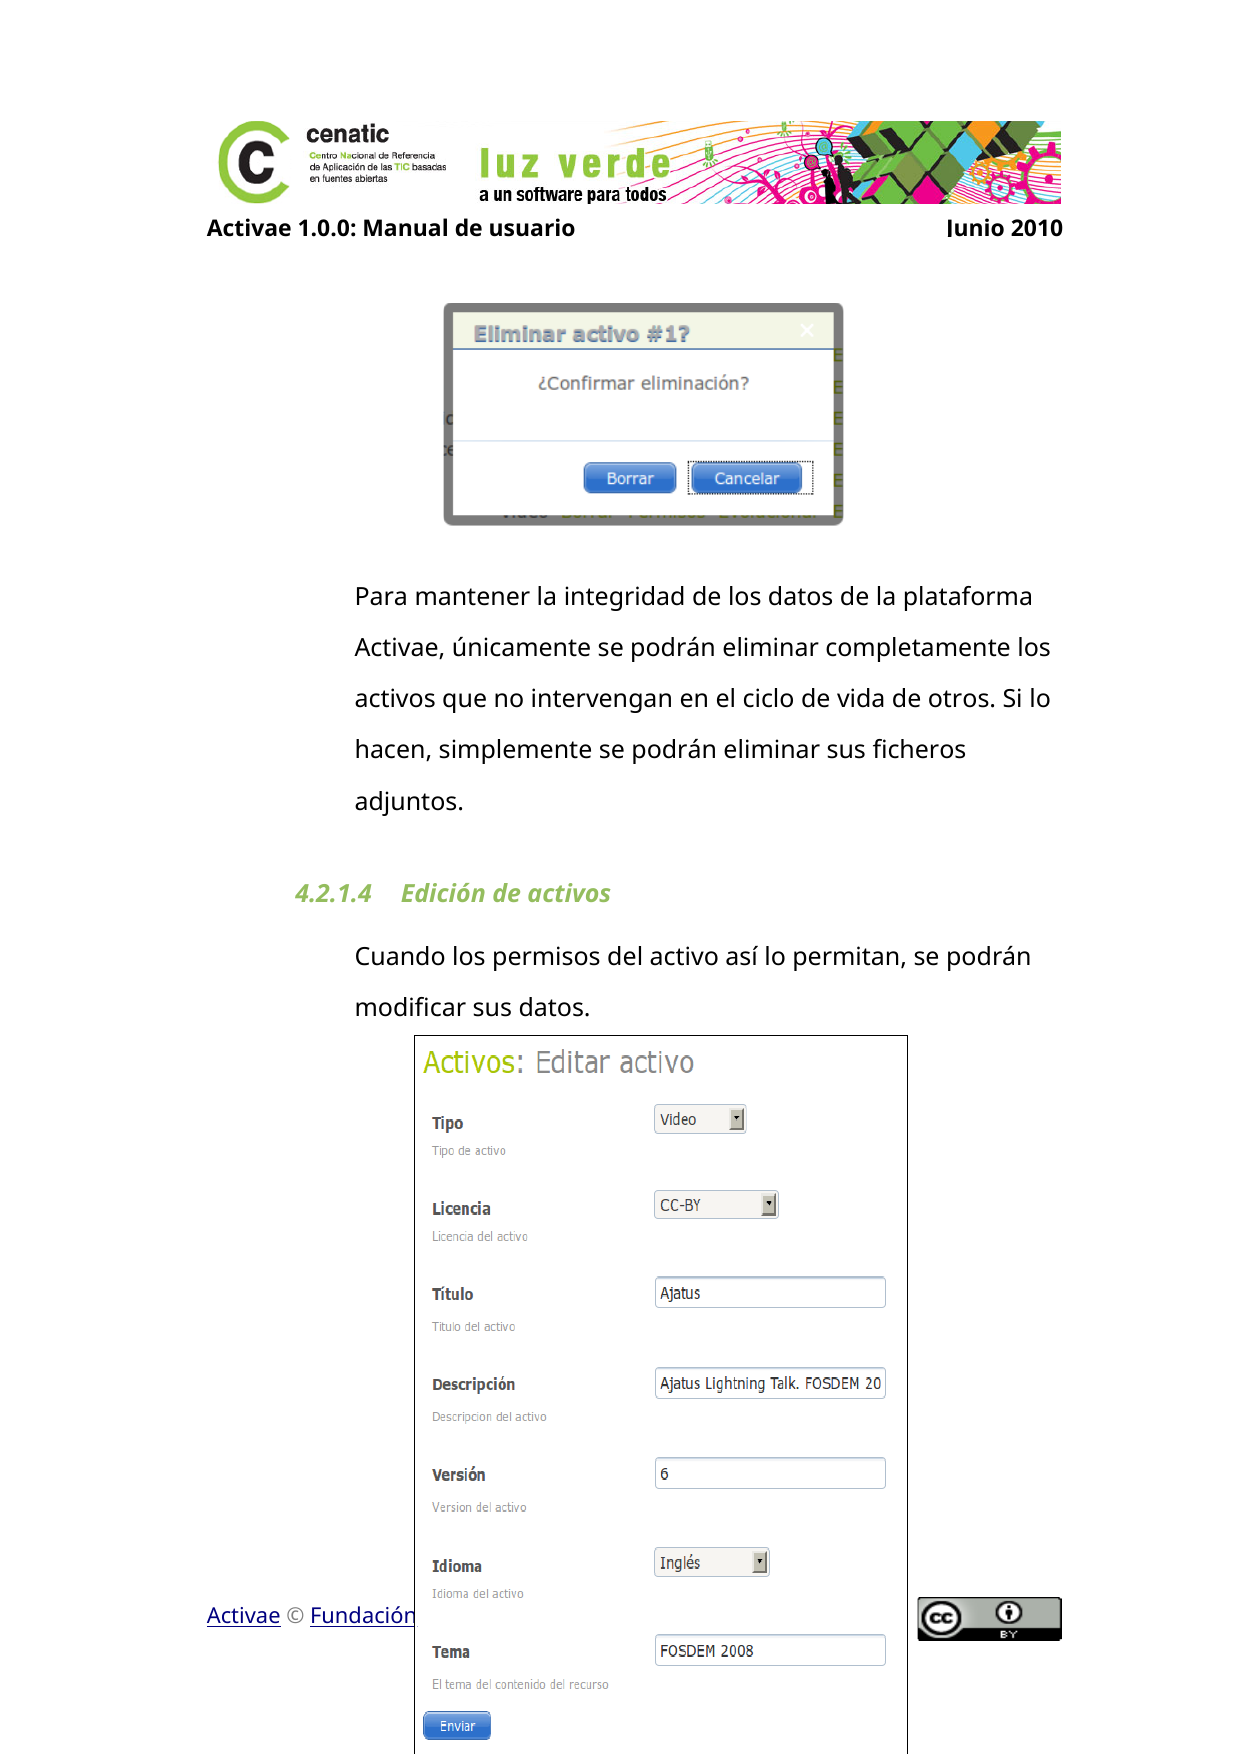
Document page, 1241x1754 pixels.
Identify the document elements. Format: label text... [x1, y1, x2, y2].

picture [917, 1597, 1062, 1641]
picture [443, 303, 844, 527]
picture [211, 121, 1061, 204]
picture [417, 1038, 905, 1751]
text Para mantener la integridad de los datos de la plataforma Activae, únicamente se podrán eliminar completamente los activos que no intervengan en el ciclo de vida de otros. Si lo hacen, simplemente se podrán eliminar sus ficheros adjuntos. [354, 579, 1063, 817]
text Cuando los permisos del activo así lo permitan, se podrán modificar sus datos. [354, 939, 1063, 1024]
subtitle Edición de activos [207, 876, 1063, 910]
